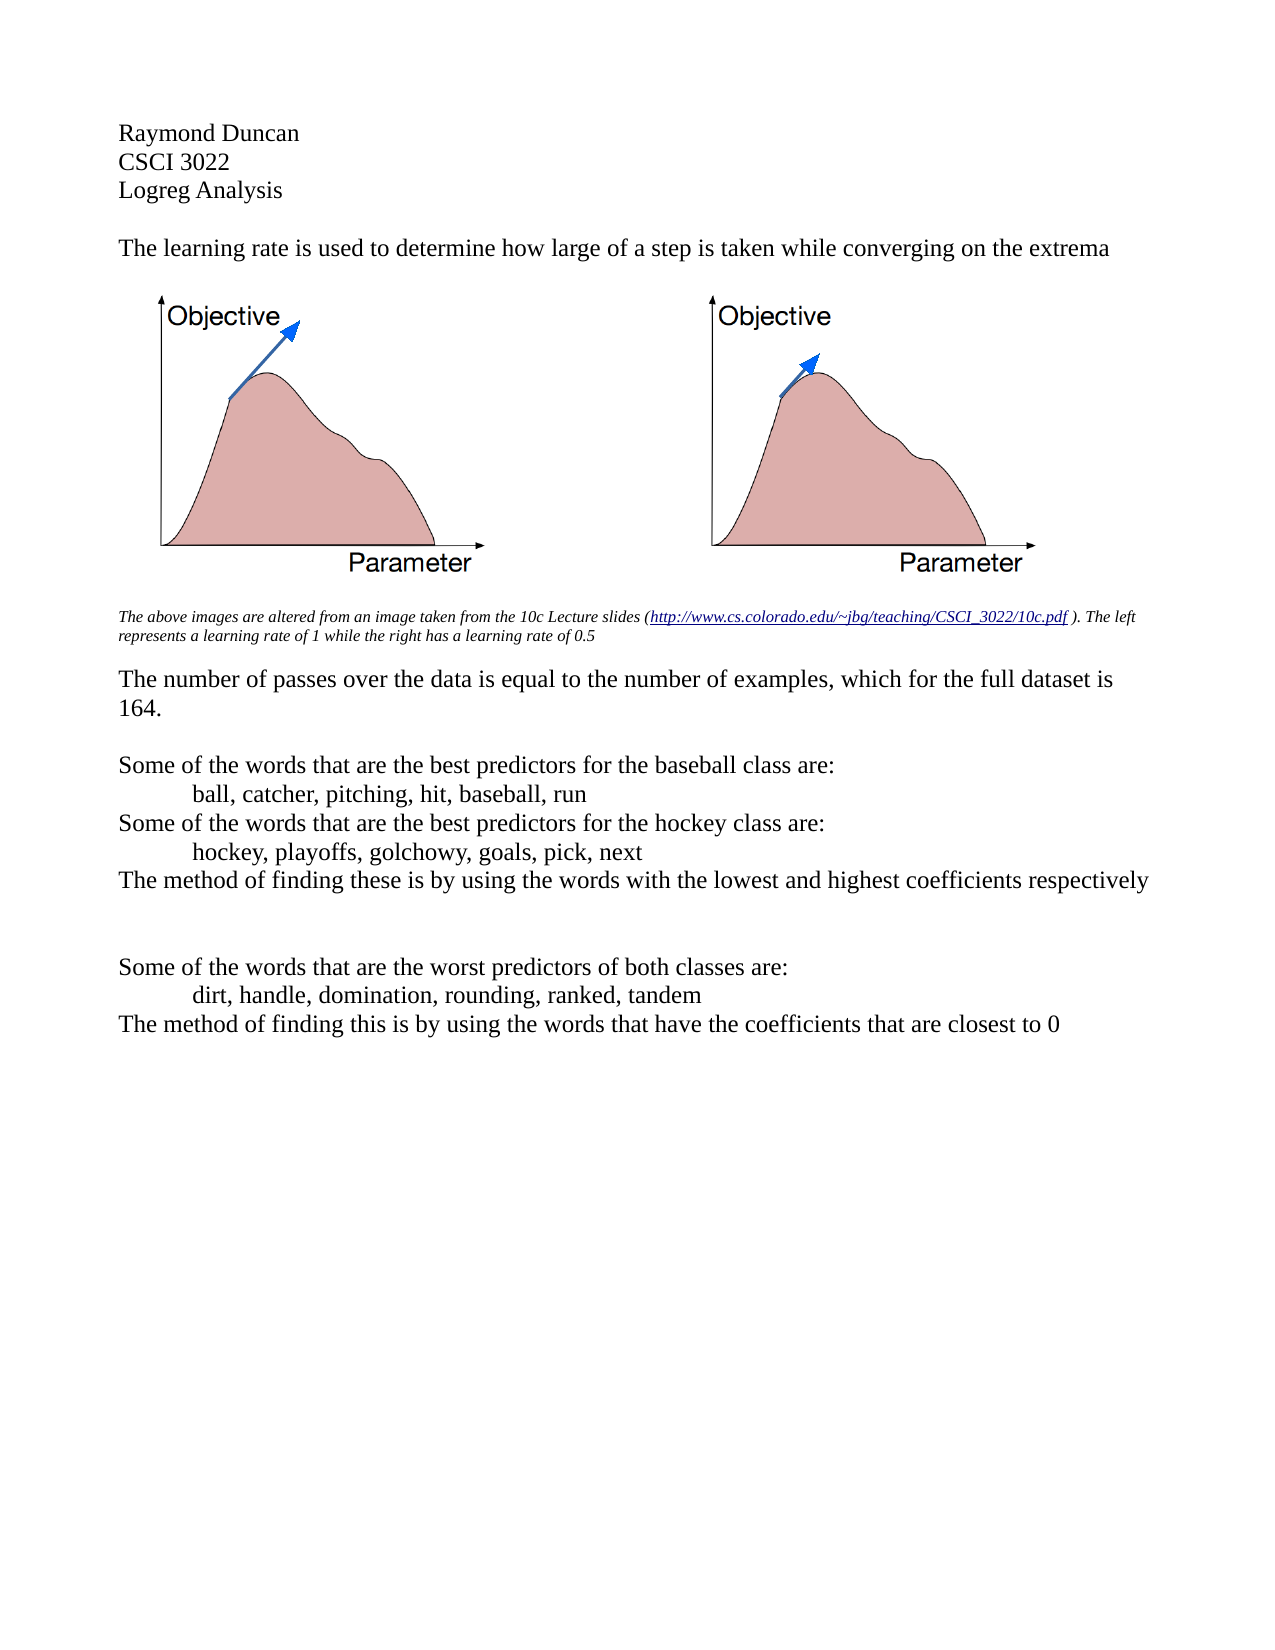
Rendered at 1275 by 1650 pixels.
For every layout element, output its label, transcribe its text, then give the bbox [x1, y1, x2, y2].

picture [128, 283, 502, 582]
text hockey, playoffs, golchowy, goals, pick, next [118, 837, 1157, 866]
text The method of finding this is by using the words that have the coefficients that are closest to 0 [118, 1009, 1157, 1038]
text dirt, handle, domination, rounding, ranked, tandem [118, 981, 1157, 1009]
text The number of passes over the data is equal to the number of examples, which for the full dataset is 164. [118, 664, 1157, 722]
text Logreg Analysis [118, 176, 1157, 204]
text The above images are altered from an image taken from the 10c Lecture slides (http://www.cs.colorado.edu/~jbg/teaching/CSCI_3022/10c.pdf ). The left represents a learning rate of 1 while the right has a learning rate of 0.5 [118, 607, 1157, 645]
text Some of the words that are the best predictors for the hockey class are: [118, 808, 1157, 837]
text The learning rate is used to determine how large of a step is taken while converging on the extrema [118, 233, 1157, 262]
text Some of the words that are the worst predictors of both classes are: [118, 952, 1157, 981]
picture [679, 283, 1053, 582]
text Some of the words that are the best predictors for the baseball class are: [118, 751, 1157, 779]
text Raymond Duncan [118, 118, 1157, 147]
text ball, catcher, pitching, hit, baseball, run [118, 779, 1157, 808]
text CSCI 3022 [118, 147, 1157, 176]
text The method of finding these is by using the words with the lowest and highest coefficients respectively [118, 866, 1157, 894]
